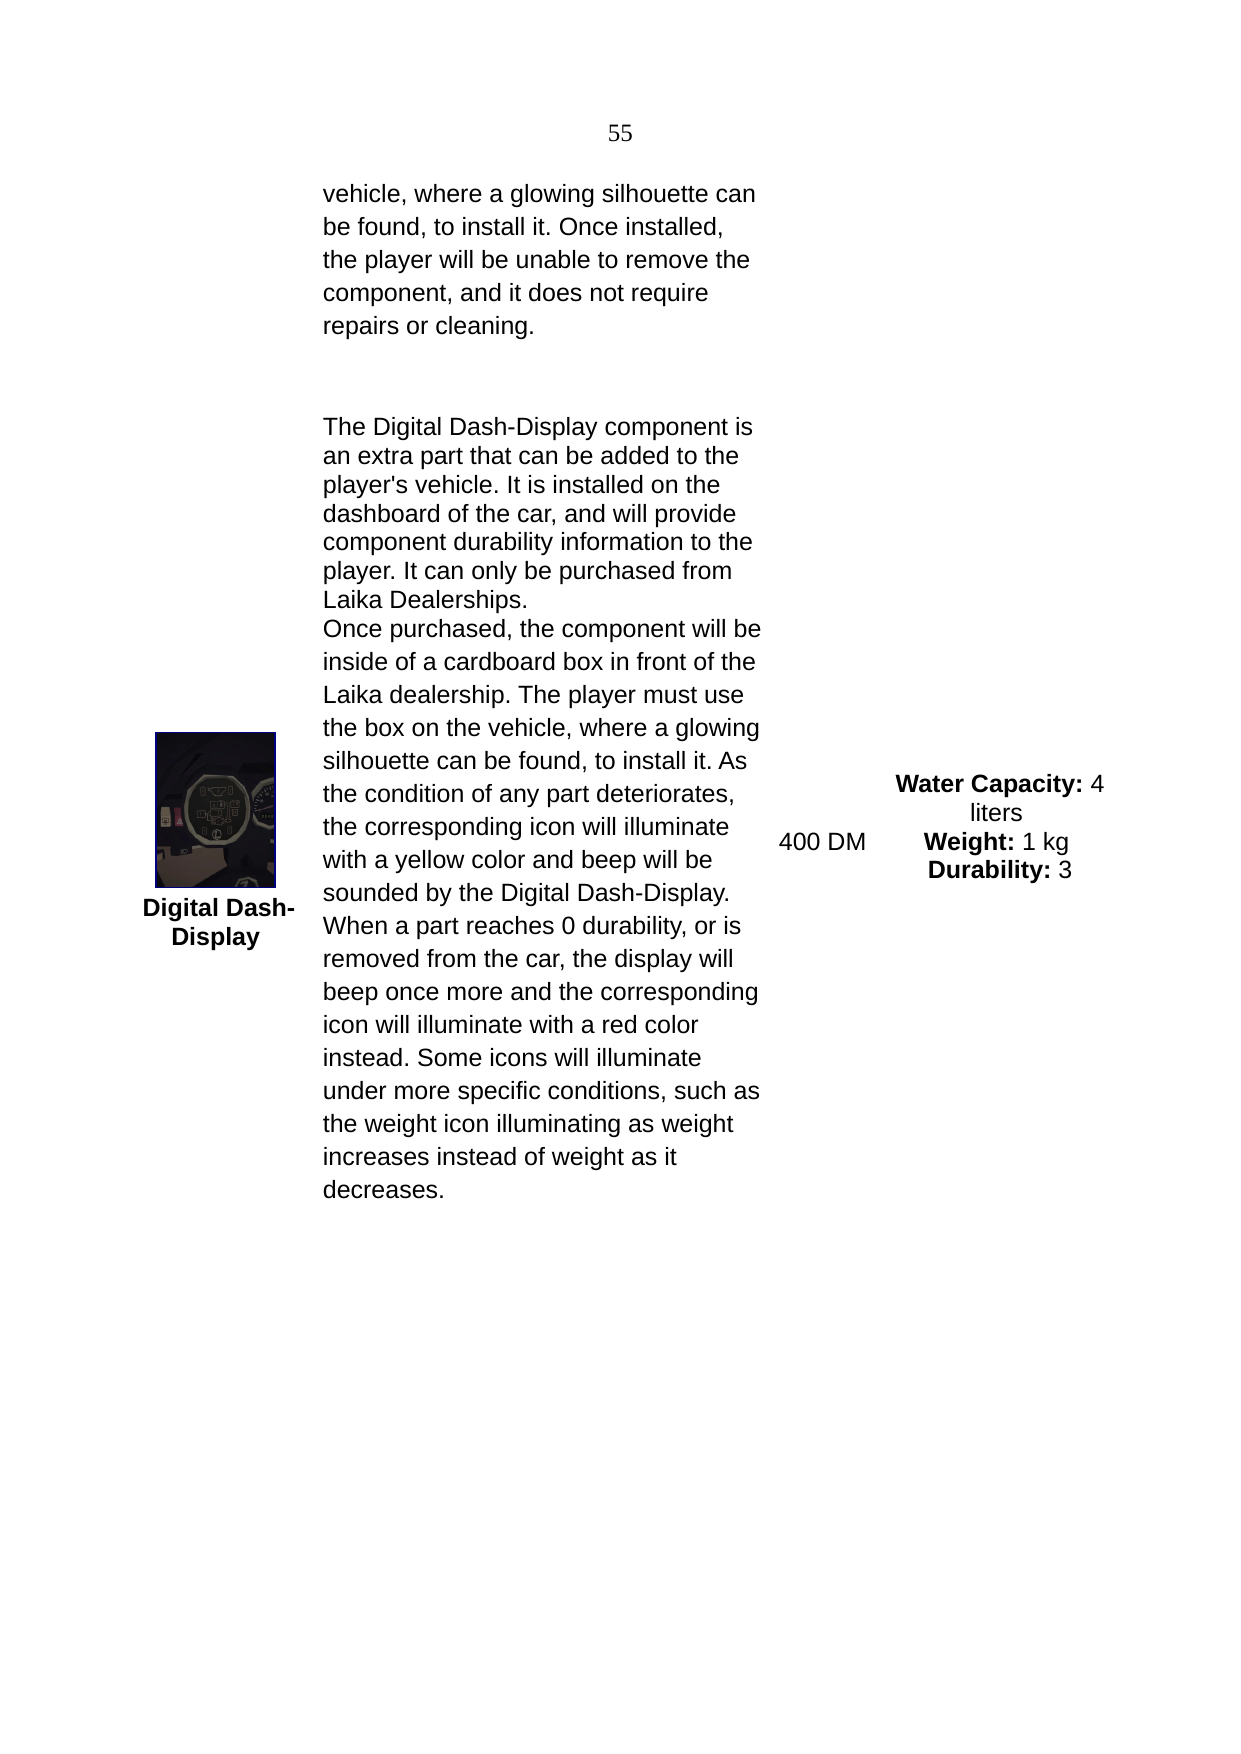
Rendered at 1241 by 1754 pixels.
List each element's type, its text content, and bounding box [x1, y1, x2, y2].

table_cell vehicle, where a glowing silhouette can be found, to install it. Once installed, the player will be unable to remove the component, and it does not require repairs or cleaning. [320, 176, 768, 409]
table_cell [118, 176, 320, 409]
picture [157, 733, 274, 887]
table_cell The Digital Dash-Display component is an extra part that can be added to the player's vehicle. It is installed on the dashboard of the car, and will provide component durability information to the player. It can only be purchased from Laika Dealerships. Once purchased, the component will be inside of a cardboard box in front of the Laika dealership. The player must use the box on the vehicle, where a glowing silhouette can be found, to install it. As the condition of any part deteriorates, the corresponding icon will illuminate with a yellow color and beep will be sounded by the Digital Dash-Display. When a part reaches 0 durability, or is removed from the car, the display will beep once more and the corresponding icon will illuminate with a red color instead. Some icons will illuminate under more specific conditions, such as the weight icon illuminating as weight increases instead of weight as it decreases. [320, 410, 768, 1273]
table_cell [877, 176, 1123, 409]
table_cell [768, 176, 877, 409]
table_cell Water Capacity: 4 liters Weight: 1 kg Durability: 3 [877, 410, 1123, 1273]
table_cell Digital Dash-Display [118, 410, 320, 1273]
table_cell 400 DM [768, 410, 877, 1273]
